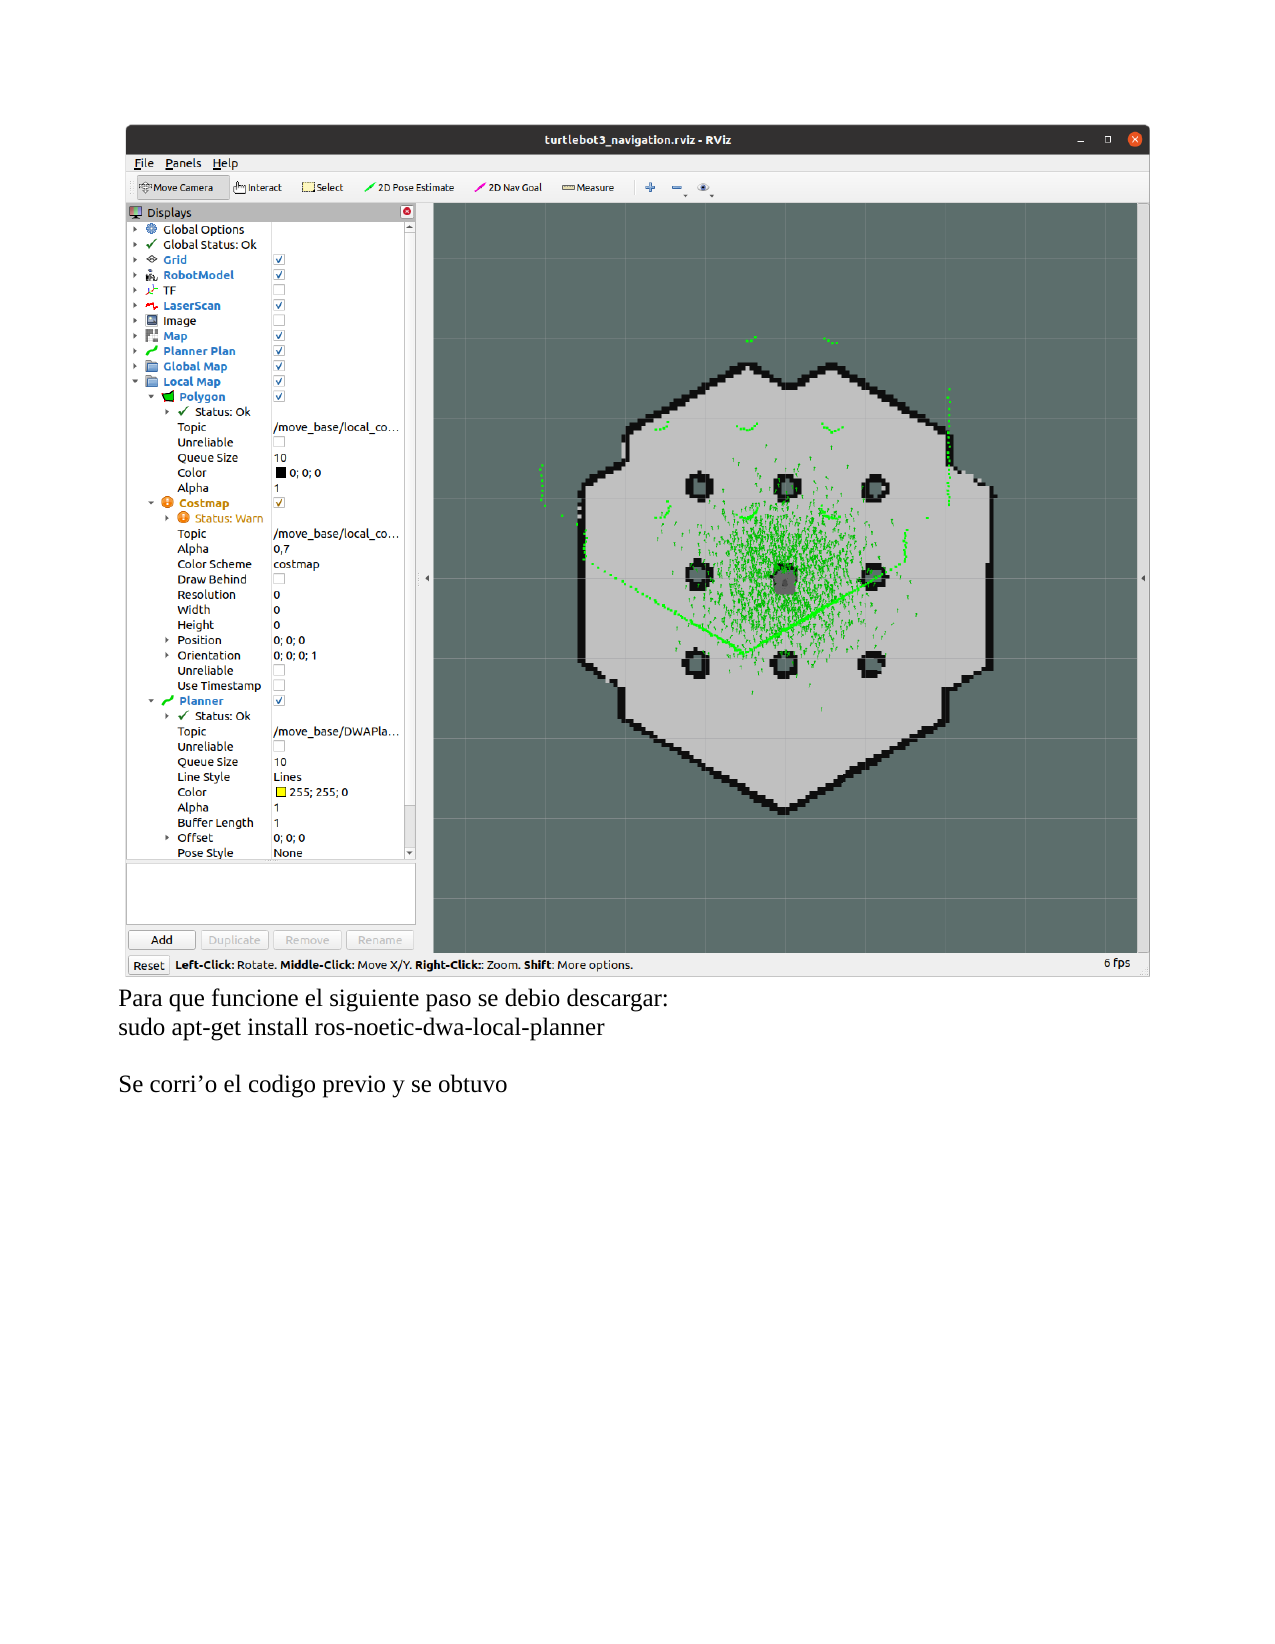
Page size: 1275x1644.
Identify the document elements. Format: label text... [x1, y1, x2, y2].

text Para que funcione el siguiente paso se debio descargar: [118, 984, 1157, 1012]
picture [118, 118, 1157, 984]
text sudo apt-get install ros-noetic-dwa-local-planner [118, 1012, 1157, 1041]
text Se corri’o el codigo previo y se obtuvo [118, 1069, 1157, 1098]
